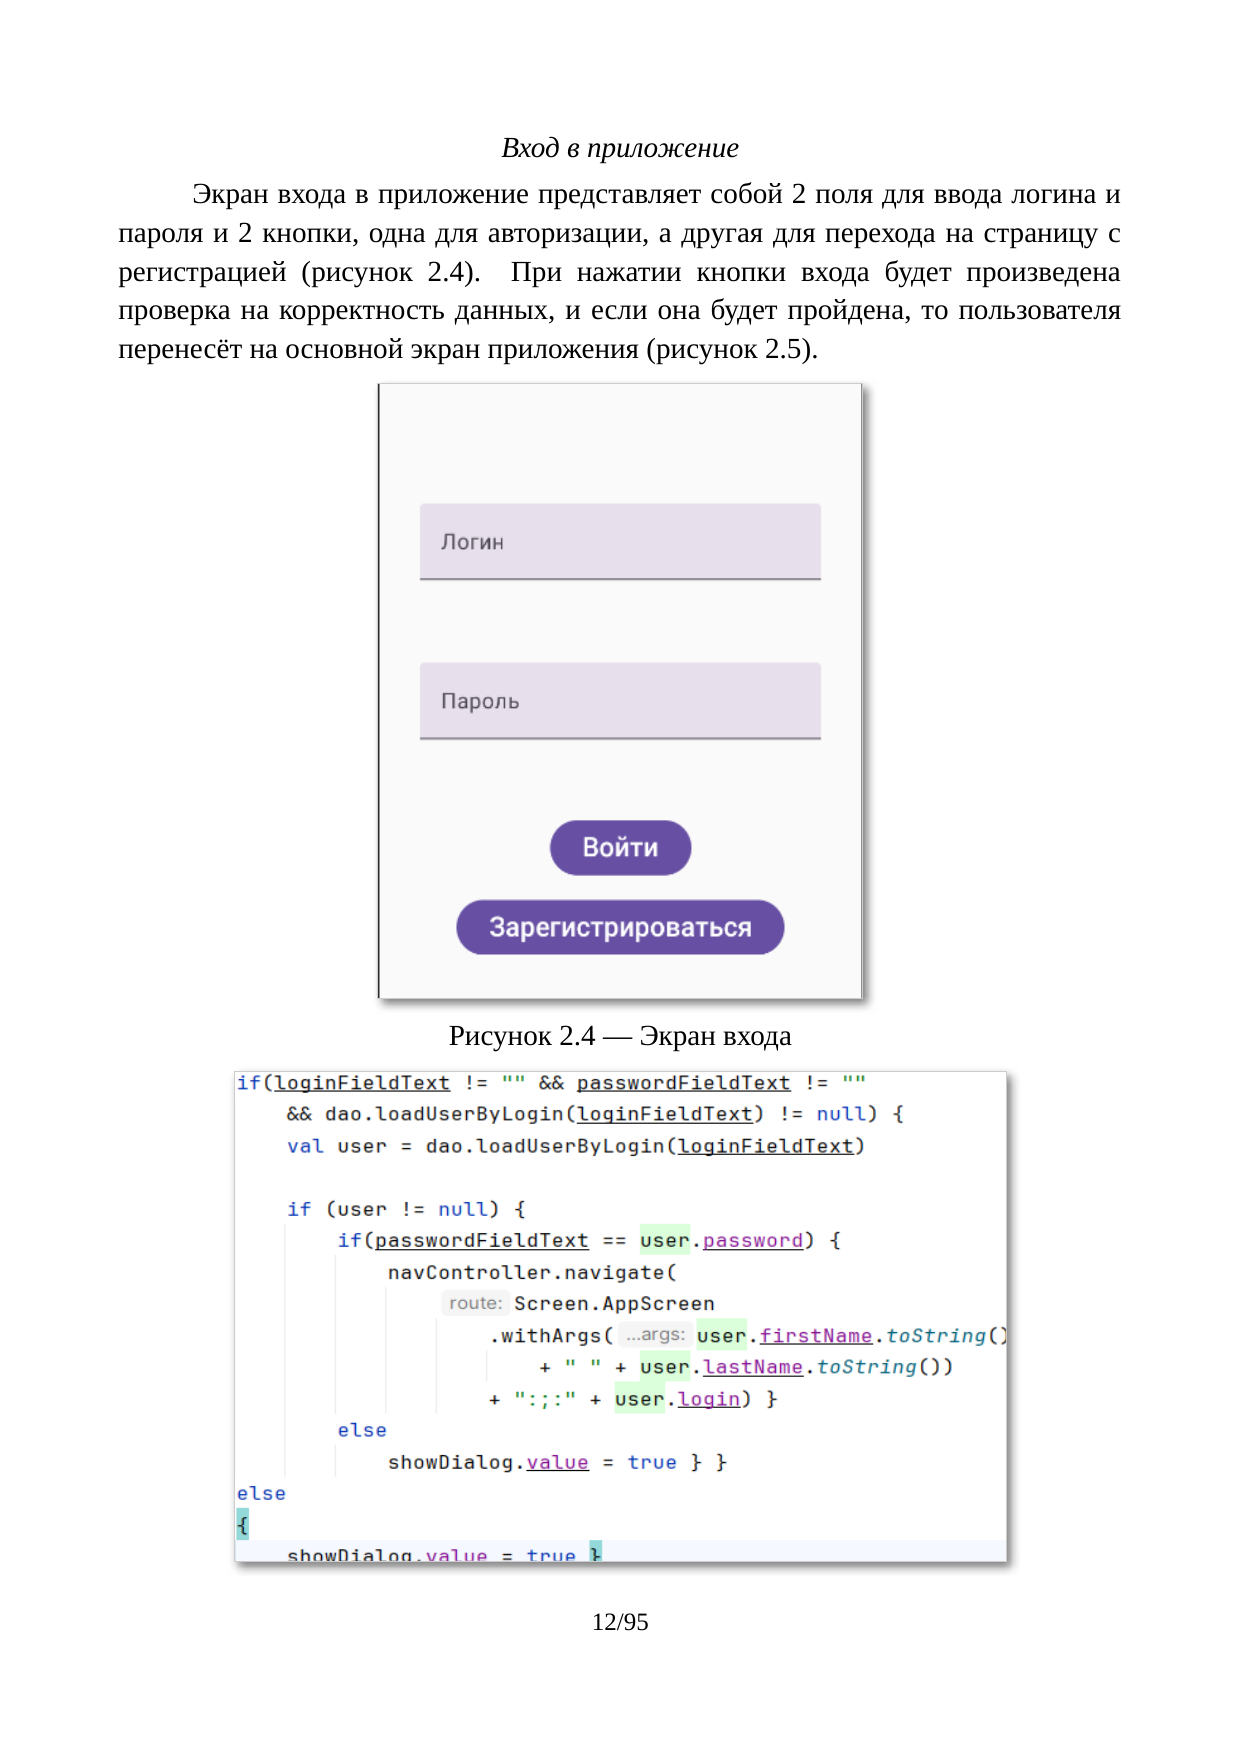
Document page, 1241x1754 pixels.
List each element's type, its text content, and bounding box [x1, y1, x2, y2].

text Экран входа в приложение представляет собой 2 поля для ввода логина и пароля и 2 кнопки, одна для авторизации, а другая для перехода на страницу с регистрацией (рисунок 2.4). При нажатии кнопки входа будет произведена проверка на корректность данных, и если она будет пройдена, то пользователя перенесёт на основной экран приложения (рисунок 2.5). [118, 177, 1122, 364]
picture [378, 384, 862, 998]
subtitle Вход в приложение [118, 131, 1122, 164]
picture [235, 1072, 1006, 1561]
text Рисунок 2.4 — Экран входа [118, 1018, 1122, 1052]
